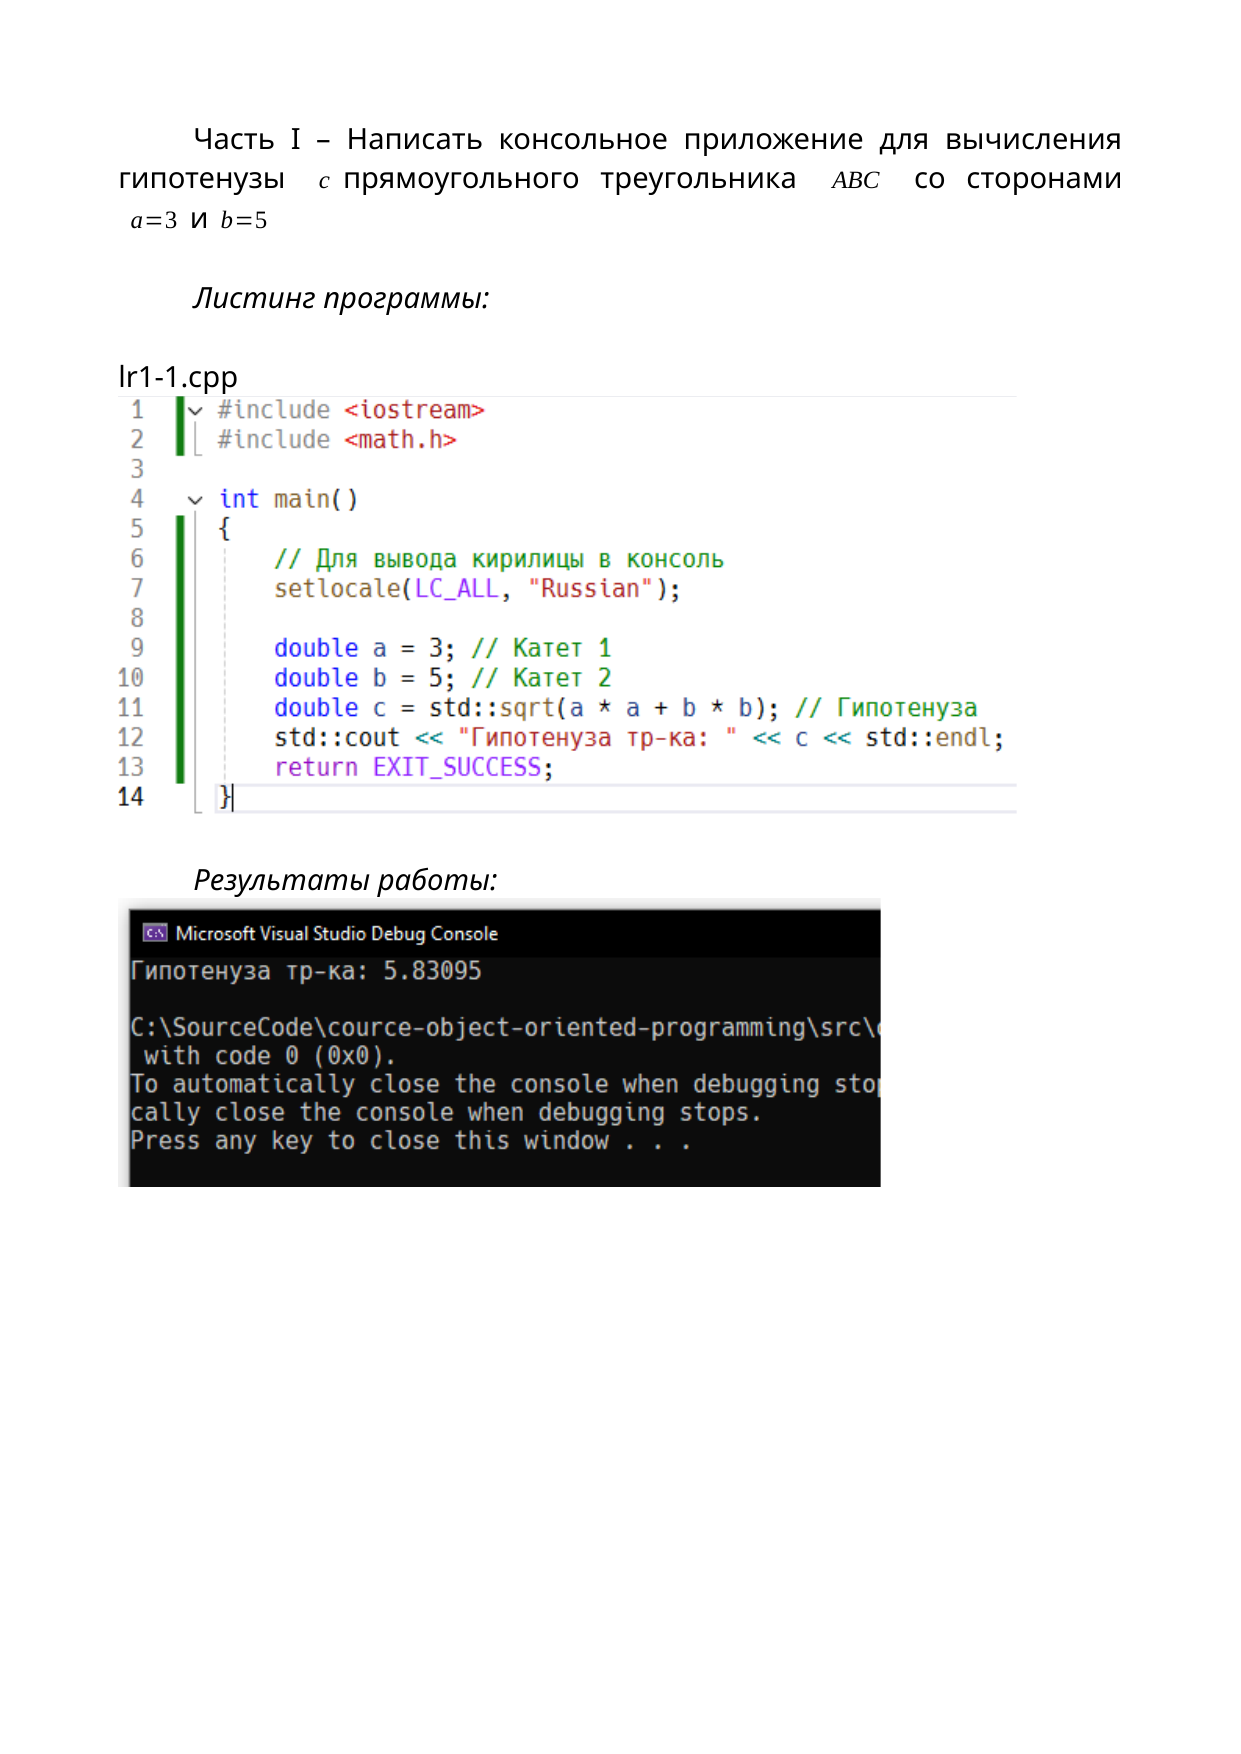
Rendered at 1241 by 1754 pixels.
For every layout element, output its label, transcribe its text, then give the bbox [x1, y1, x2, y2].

picture [118, 396, 1017, 820]
picture [118, 898, 881, 1187]
text lr1-1.cpp [118, 356, 1122, 396]
text Часть I – Написать консольное приложение для вычисления гипотенузы прямоугольного треугольника со сторонами и [118, 118, 1122, 237]
text Листинг программы: [118, 277, 1122, 317]
text Результаты работы: [118, 859, 1122, 899]
